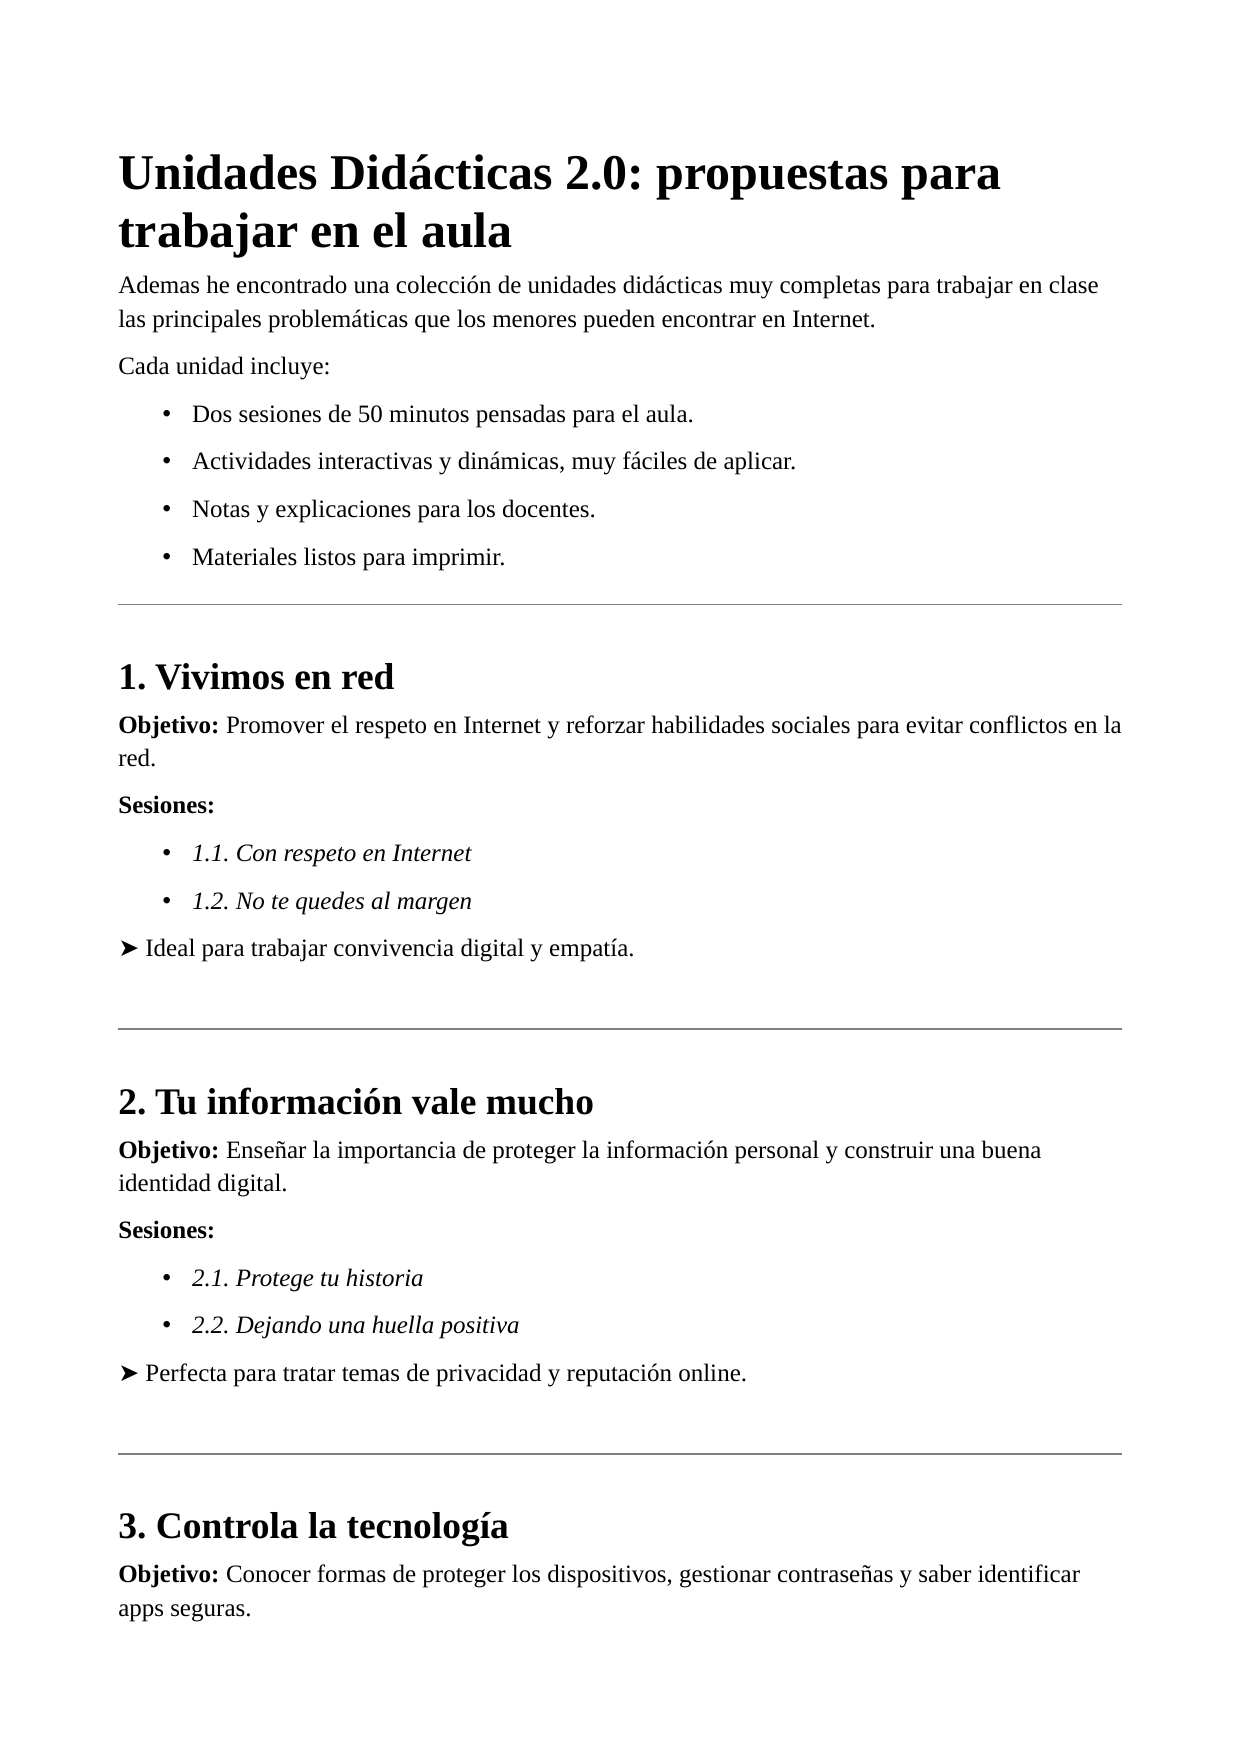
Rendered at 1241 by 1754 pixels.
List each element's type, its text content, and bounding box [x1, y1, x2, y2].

text Sesiones: [118, 791, 1122, 819]
text Objetivo: Promover el respeto en Internet y reforzar habilidades sociales para evitar conflictos en la red. [118, 710, 1122, 772]
list Materiales listos para imprimir. [162, 542, 1122, 570]
subtitle 2. Tu información vale mucho [118, 1079, 1122, 1122]
list Actividades interactivas y dinámicas, muy fáciles de aplicar. [162, 446, 1122, 475]
list Notas y explicaciones para los docentes. [162, 494, 1122, 523]
text Objetivo: Conocer formas de proteger los dispositivos, gestionar contraseñas y saber identificar apps seguras. [118, 1559, 1122, 1621]
subtitle 3. Controla la tecnología [118, 1504, 1122, 1547]
list 1.2. No te quedes al margen [162, 886, 1122, 914]
subtitle Unidades Didácticas 2.0: propuestas para trabajar en el aula [118, 143, 1122, 258]
text ➤ Perfecta para tratar temas de privacidad y reputación online. [118, 1358, 1122, 1420]
list Dos sesiones de 50 minutos pensadas para el aula. [162, 399, 1122, 428]
text Cada unidad incluye: [118, 351, 1122, 380]
text Objetivo: Enseñar la importancia de proteger la información personal y construir una buena identidad digital. [118, 1135, 1122, 1197]
list 2.1. Protege tu historia [162, 1263, 1122, 1292]
list 1.1. Con respeto en Internet [162, 838, 1122, 867]
list 2.2. Dejando una huella positiva [162, 1311, 1122, 1339]
subtitle 1. Vivimos en red [118, 654, 1122, 697]
text Ademas he encontrado una colección de unidades didácticas muy completas para trabajar en clase las principales problemáticas que los menores pueden encontrar en Internet. [118, 271, 1122, 332]
text Sesiones: [118, 1215, 1122, 1244]
text ➤ Ideal para trabajar convivencia digital y empatía. [118, 933, 1122, 995]
